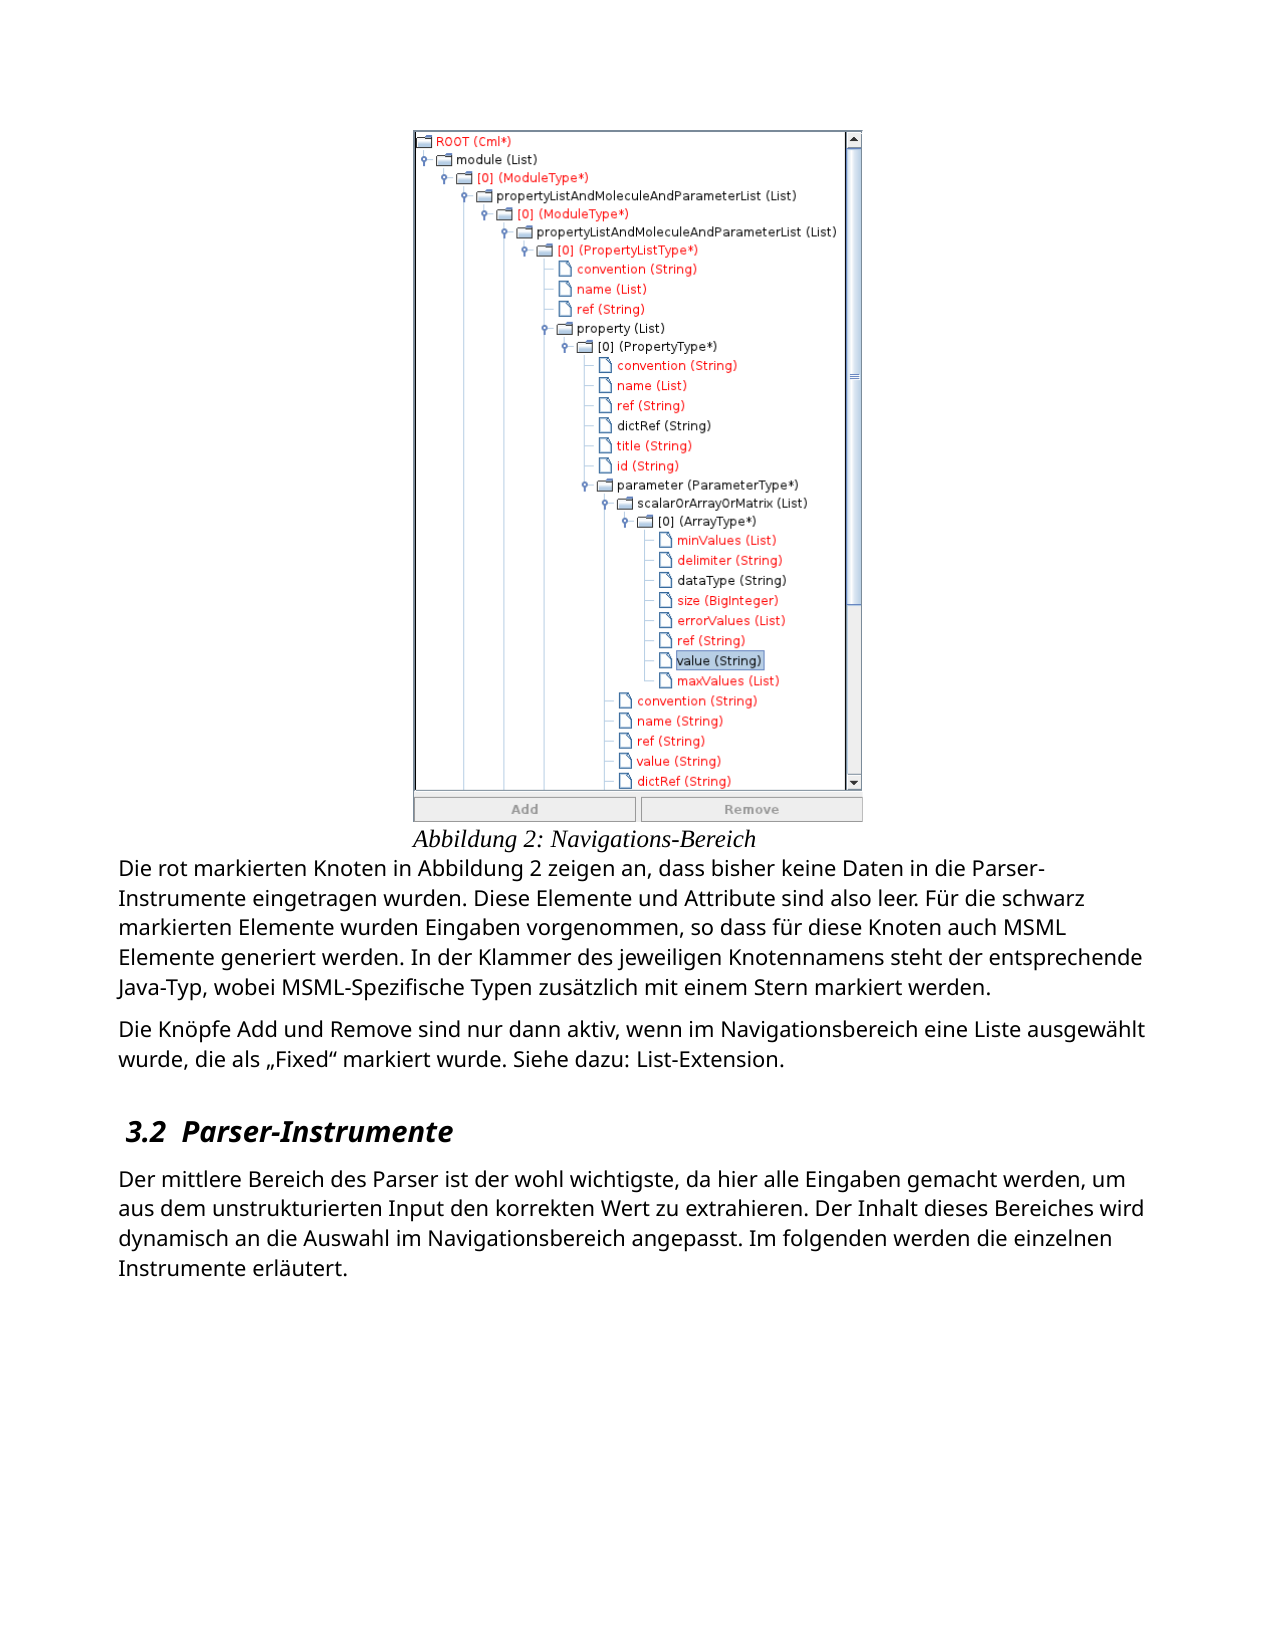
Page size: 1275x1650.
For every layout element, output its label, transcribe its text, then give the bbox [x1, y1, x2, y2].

subtitle Parser-Instrumente [118, 1111, 1157, 1151]
text Die Knöpfe Add und Remove sind nur dann aktiv, wenn im Navigationsbereich eine Liste ausgewählt wurde, die als „Fixed“ markiert wurde. Siehe dazu: List-Extension. [118, 1014, 1157, 1074]
text Abbildung 2: Navigations-Bereich [413, 824, 862, 853]
text Der mittlere Bereich des Parser ist der wohl wichtigste, da hier alle Eingaben gemacht werden, um aus dem unstrukturierten Input den korrekten Wert zu extrahieren. Der Inhalt dieses Bereiches wird dynamisch an die Auswahl im Navigationsbereich angepasst. Im folgenden werden die einzelnen Instrumente erläutert. [118, 1163, 1157, 1283]
text Die rot markierten Knoten in Abbildung 2 zeigen an, dass bisher keine Daten in die Parser-Instrumente eingetragen wurden. Diese Elemente und Attribute sind also leer. Für die schwarz markierten Elemente wurden Eingaben vorgenommen, so dass für diese Knoten auch MSML Elemente generiert werden. In der Klammer des jeweiligen Knotennamens steht der entsprechende Java-Typ, wobei MSML-Spezifische Typen zusätzlich mit einem Stern markiert werden. [118, 118, 1157, 1002]
picture [413, 130, 863, 824]
